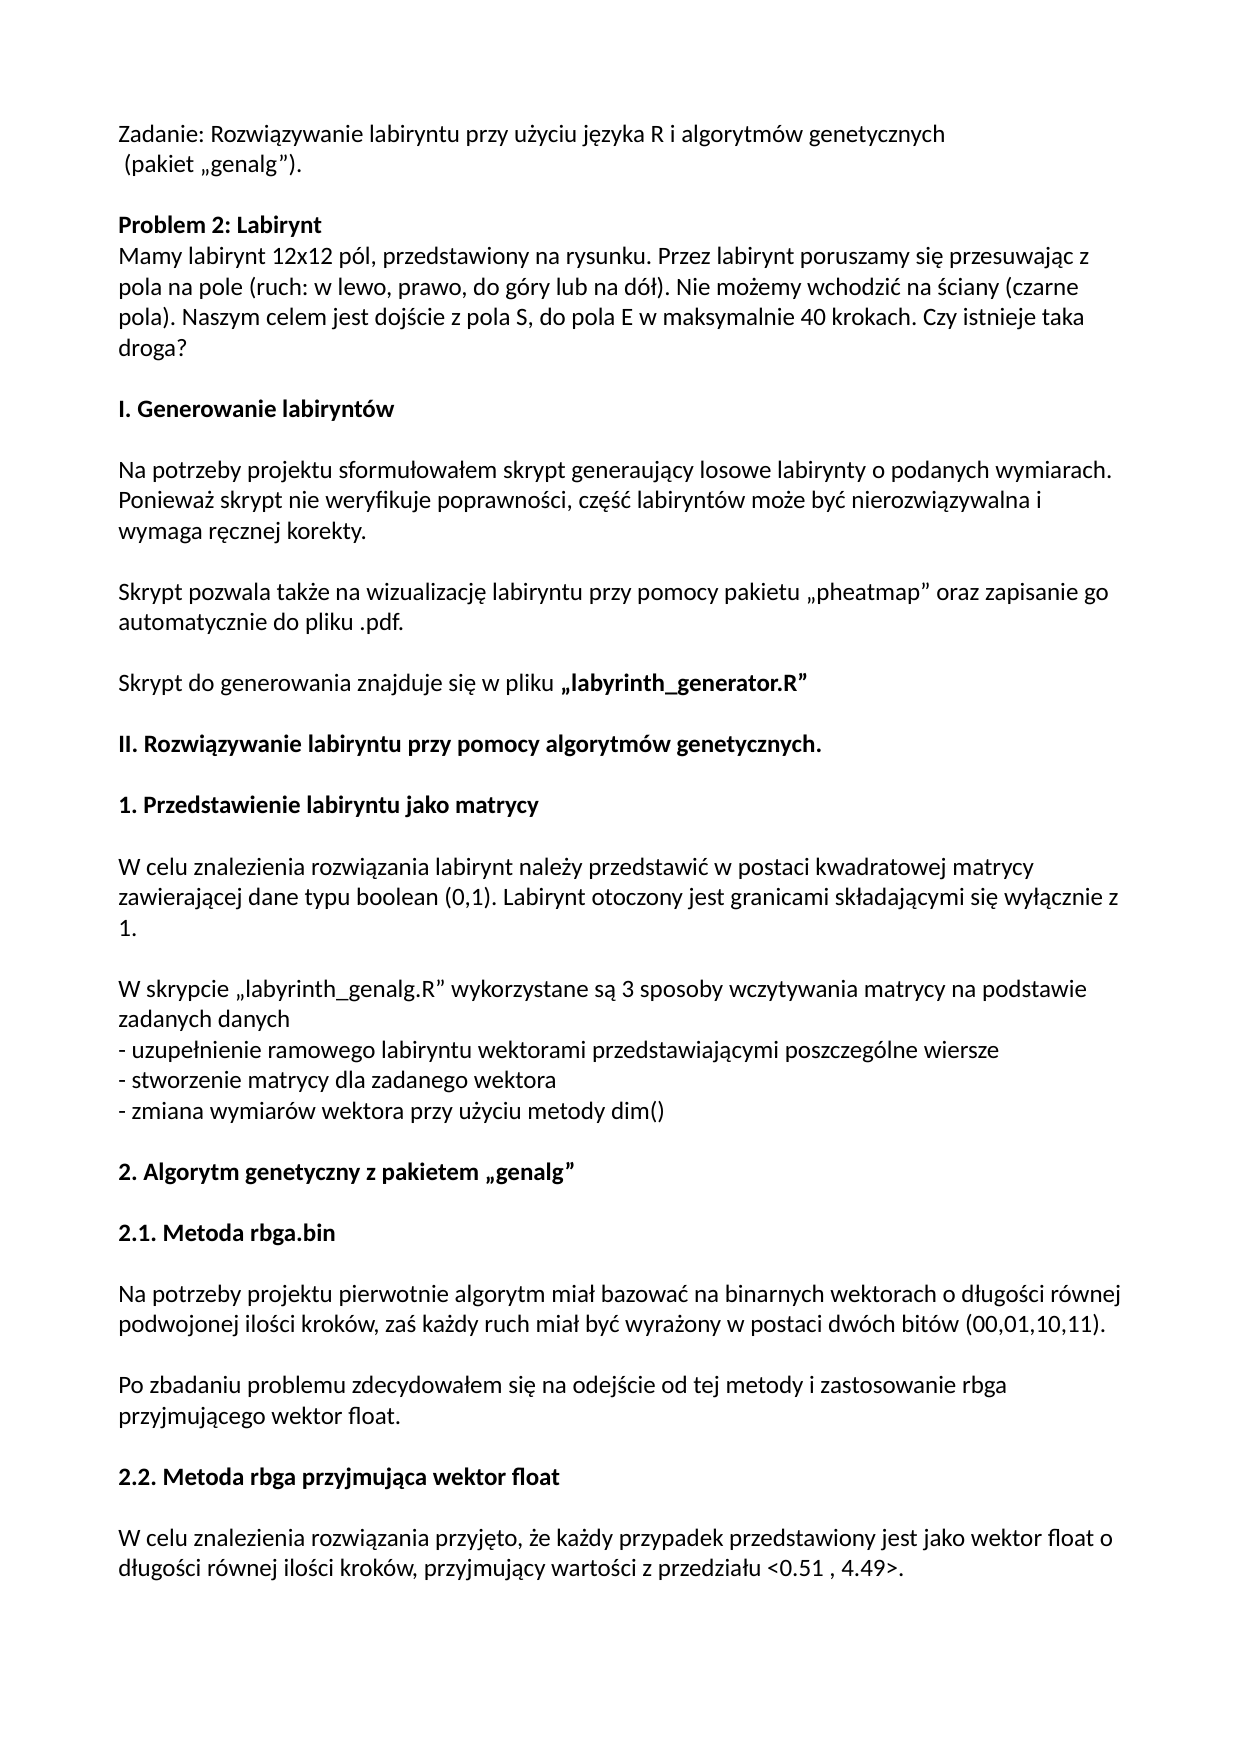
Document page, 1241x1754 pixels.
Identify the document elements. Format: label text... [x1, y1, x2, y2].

text II. Rozwiązywanie labiryntu przy pomocy algorytmów genetycznych. [118, 728, 1122, 759]
text Na potrzeby projektu sformułowałem skrypt generaujący losowe labirynty o podanych wymiarach. Ponieważ skrypt nie weryfikuje poprawności, część labiryntów może być nierozwiązywalna i wymaga ręcznej korekty. [118, 454, 1122, 545]
text Problem 2: Labirynt [118, 210, 1122, 240]
text W skrypcie „labyrinth_genalg.R” wykorzystane są 3 sposoby wczytywania matrycy na podstawie zadanych danych [118, 973, 1122, 1034]
text 2. Algorytm genetyczny z pakietem „genalg” [118, 1156, 1122, 1186]
text Mamy labirynt 12x12 pól, przedstawiony na rysunku. Przez labirynt poruszamy się przesuwając z pola na pole (ruch: w lewo, prawo, do góry lub na dół). Nie możemy wchodzić na ściany (czarne pola). Naszym celem jest dojście z pola S, do pola E w maksymalnie 40 krokach. Czy istnieje taka droga? [118, 240, 1122, 362]
text - uzupełnienie ramowego labiryntu wektorami przedstawiającymi poszczególne wiersze [118, 1034, 1122, 1064]
text W celu znalezienia rozwiązania labirynt należy przedstawić w postaci kwadratowej matrycy zawierającej dane typu boolean (0,1). Labirynt otoczony jest granicami składającymi się wyłącznie z 1. [118, 851, 1122, 942]
text 1. Przedstawienie labiryntu jako matrycy [118, 789, 1122, 820]
text Po zbadaniu problemu zdecydowałem się na odejście od tej metody i zastosowanie rbga przyjmującego wektor float. [118, 1369, 1122, 1431]
text I. Generowanie labiryntów [118, 393, 1122, 423]
text Zadanie: Rozwiązywanie labiryntu przy użyciu języka R i algorytmów genetycznych [118, 118, 1122, 149]
text 2.1. Metoda rbga.bin [118, 1217, 1122, 1247]
text - stworzenie matrycy dla zadanego wektora [118, 1064, 1122, 1095]
text Skrypt pozwala także na wizualizację labiryntu przy pomocy pakietu „pheatmap” oraz zapisanie go automatycznie do pliku .pdf. [118, 576, 1122, 637]
text Skrypt do generowania znajduje się w pliku „labyrinth_generator.R” [118, 667, 1122, 698]
text W celu znalezienia rozwiązania przyjęto, że każdy przypadek przedstawiony jest jako wektor float o długości równej ilości kroków, przyjmujący wartości z przedziału <0.51 , 4.49>. [118, 1522, 1122, 1583]
text Na potrzeby projektu pierwotnie algorytm miał bazować na binarnych wektorach o długości równej podwojonej ilości kroków, zaś każdy ruch miał być wyrażony w postaci dwóch bitów (00,01,10,11). [118, 1278, 1122, 1339]
text - zmiana wymiarów wektora przy użyciu metody dim() [118, 1095, 1122, 1125]
text 2.2. Metoda rbga przyjmująca wektor float [118, 1461, 1122, 1492]
text (pakiet „genalg”). [118, 149, 1122, 179]
